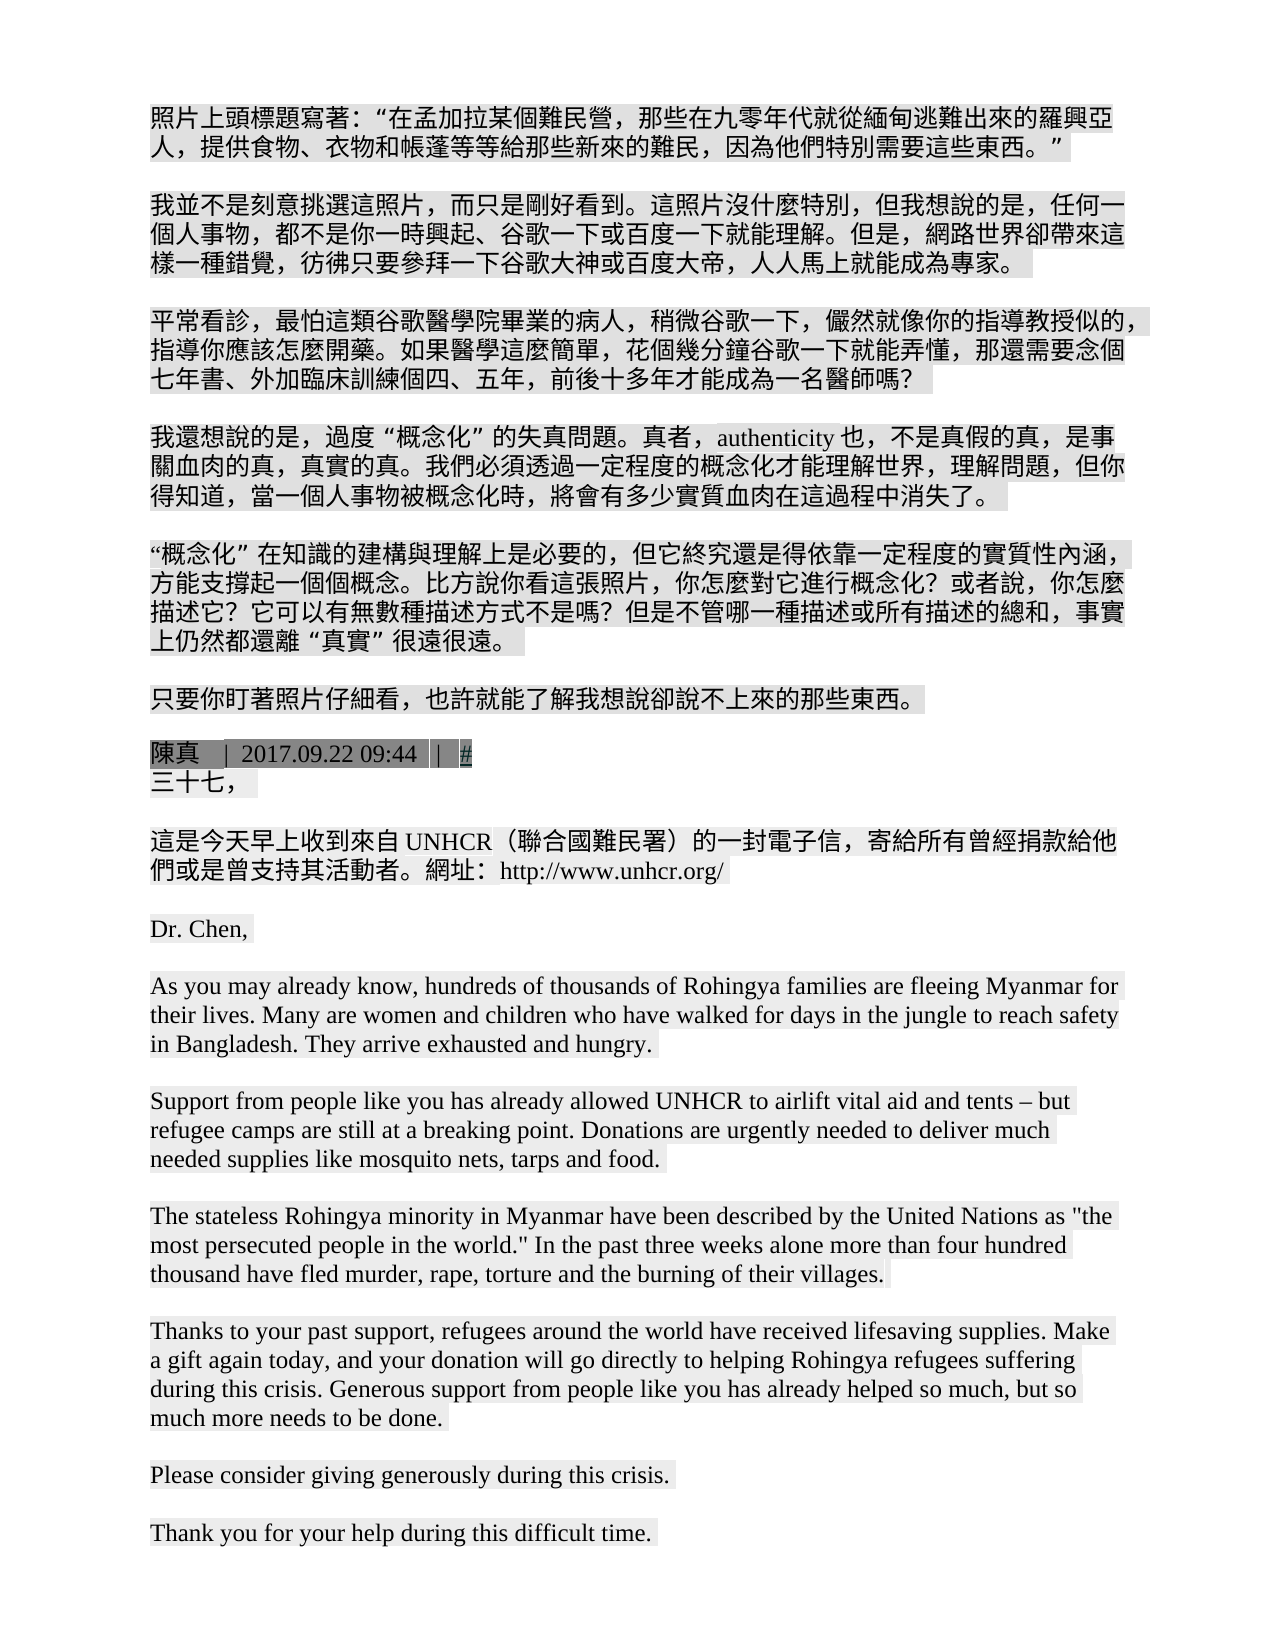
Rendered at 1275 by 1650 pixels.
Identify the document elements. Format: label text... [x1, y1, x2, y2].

text 三十八， 這裏有張照片：https://goo.gl/pRQtsg 照片上頭標題寫著：“在孟加拉某個難民營，那些在九零年代就從緬甸逃難出來的羅興亞人，提供食物、衣物和帳蓬等等給那些新來的難民，因為他們特別需要這些東西。” 我並不是刻意挑選這照片，而只是剛好看到。這照片沒什麼特別，但我想說的是，任何一個人事物，都不是你一時興起、谷歌一下或百度一下就能理解。但是，網路世界卻帶來這樣一種錯覺，彷彿只要參拜一下谷歌大神或百度大帝，人人馬上就能成為專家。 平常看診，最怕這類谷歌醫學院畢業的病人，稍微谷歌一下，儼然就像你的指導教授似的，指導你應該怎麼開藥。如果醫學這麼簡單，花個幾分鐘谷歌一下就能弄懂，那還需要念個七年書、外加臨床訓練個四、五年，前後十多年才能成為一名醫師嗎？ 我還想說的是，過度 “概念化” 的失真問題。真者，authenticity也，不是真假的真，是事關血肉的真，真實的真。我們必須透過一定程度的概念化才能理解世界，理解問題，但你得知道，當一個人事物被概念化時，將會有多少實質血肉在這過程中消失了。 “概念化” 在知識的建構與理解上是必要的，但它終究還是得依靠一定程度的實質性內涵，方能支撐起一個個概念。比方說你看這張照片，你怎麼對它進行概念化？或者說，你怎麼描述它？它可以有無數種描述方式不是嗎？但是不管哪一種描述或所有描述的總和，事實上仍然都還離 “真實” 很遠很遠。 只要你盯著照片仔細看，也許就能了解我想說卻說不上來的那些東西。 [150, 75, 1125, 714]
text 三十七， 這是今天早上收到來自UNHCR（聯合國難民署）的一封電子信，寄給所有曾經捐款給他們或是曾支持其活動者。網址：http://www.unhcr.org/ Dr. Chen, As you may already know, hundreds of thousands of Rohingya families are fleeing Myanmar for their lives. Many are women and children who have walked for days in the jungle to reach safety in Bangladesh. They arrive exhausted and hungry. Support from people like you has already allowed UNHCR to airlift vital aid and tents – but refugee camps are still at a breaking point. Donations are urgently needed to deliver much needed supplies like mosquito nets, tarps and food. The stateless Rohingya minority in Myanmar have been described by the United Nations as "the most persecuted people in the world." In the past three weeks alone more than four hundred thousand have fled murder, rape, torture and the burning of their villages. Thanks to your past support, refugees around the world have received lifesaving supplies. Make a gift again today, and your donation will go directly to helping Rohingya refugees suffering during this crisis. Generous support from people like you has already helped so much, but so much more needs to be done. Please consider giving generously during this crisis. Thank you for your help during this difficult time. [150, 769, 1125, 1546]
text 陳真 | 2017.09.22 09:44 | # [150, 739, 1125, 769]
